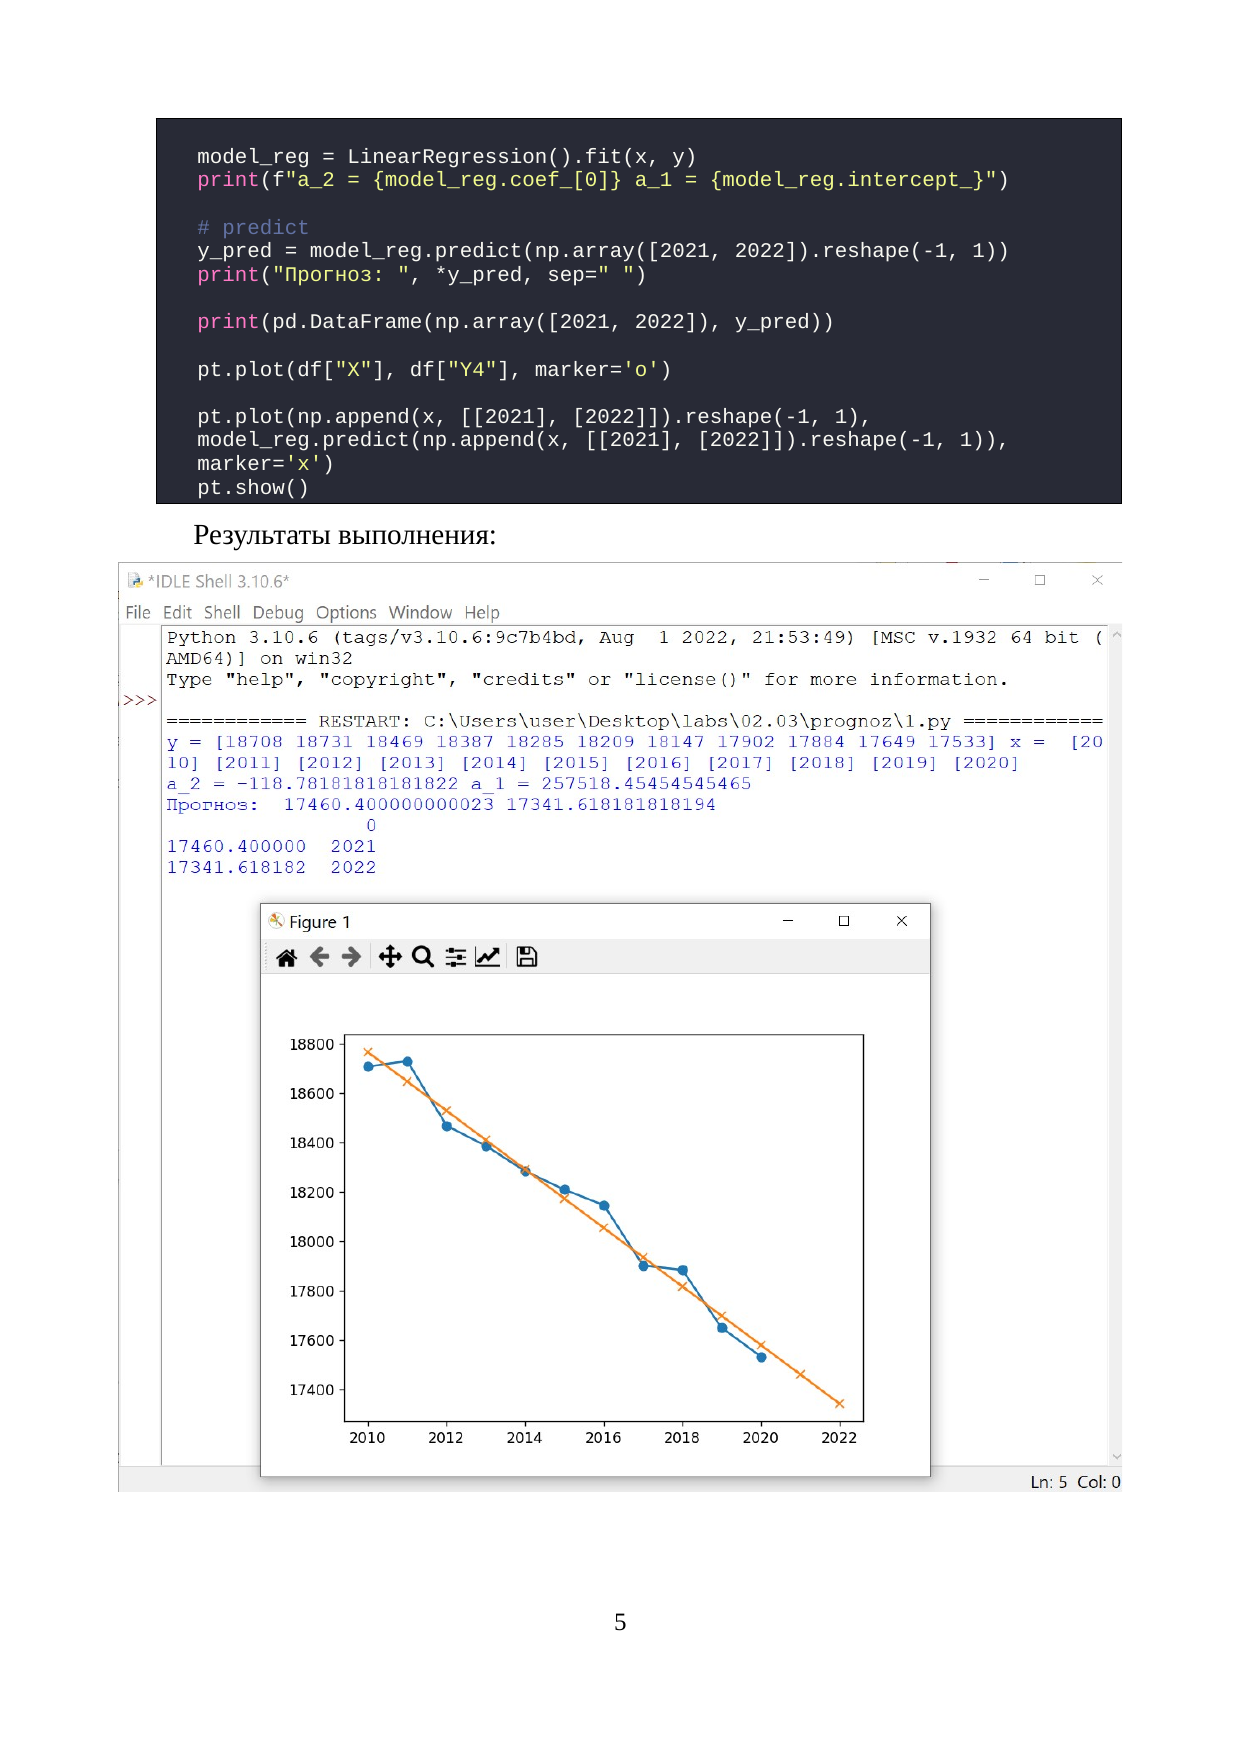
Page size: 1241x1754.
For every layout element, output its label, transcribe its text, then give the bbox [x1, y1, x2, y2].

list pt.plot(df["X"], df["Y4"], marker='o') [157, 354, 1121, 378]
list pt.show() [157, 473, 1121, 503]
list Результаты выполнения: [156, 517, 1122, 550]
list y_pred = model_reg.predict(np.array([2021, 2022]).reshape(-1, 1)) [157, 236, 1121, 260]
list print(f"a_2 = {model_reg.coef_[0]} a_1 = {model_reg.intercept_}") [157, 165, 1121, 189]
list print(pd.DataFrame(np.array([2021, 2022]), y_pred)) [157, 307, 1121, 331]
list model_reg = LinearRegression().fit(x, y) [157, 142, 1121, 165]
list pt.plot(np.append(x, [[2021], [2022]]).reshape(-1, 1), model_reg.predict(np.append(x, [[2021], [2022]]).reshape(-1, 1)), marker='x') [157, 402, 1121, 473]
list print("Прогноз: ", *y_pred, sep=" ") [157, 260, 1121, 284]
list # predict [157, 213, 1121, 236]
